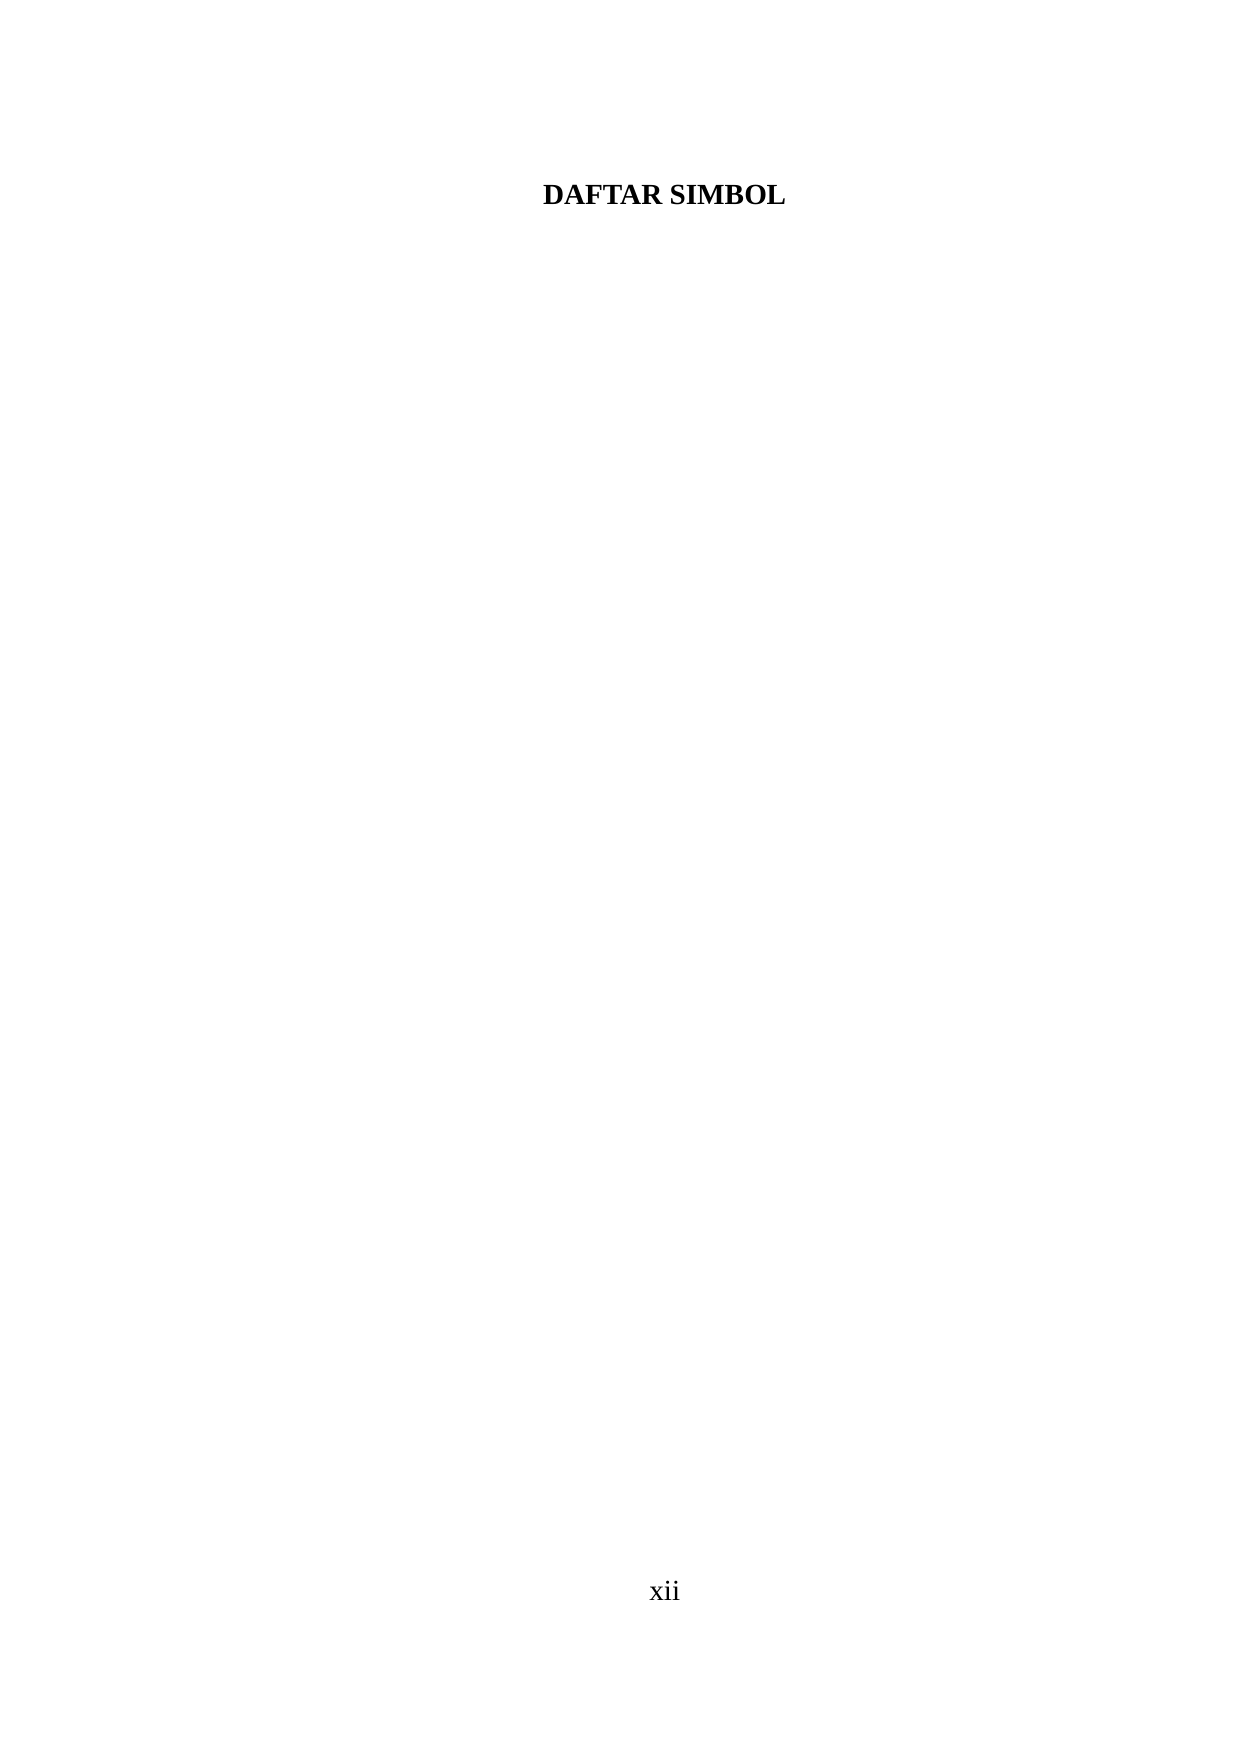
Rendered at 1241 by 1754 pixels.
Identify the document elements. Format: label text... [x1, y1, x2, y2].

subtitle DAFTAR SIMBOL [236, 177, 1093, 211]
